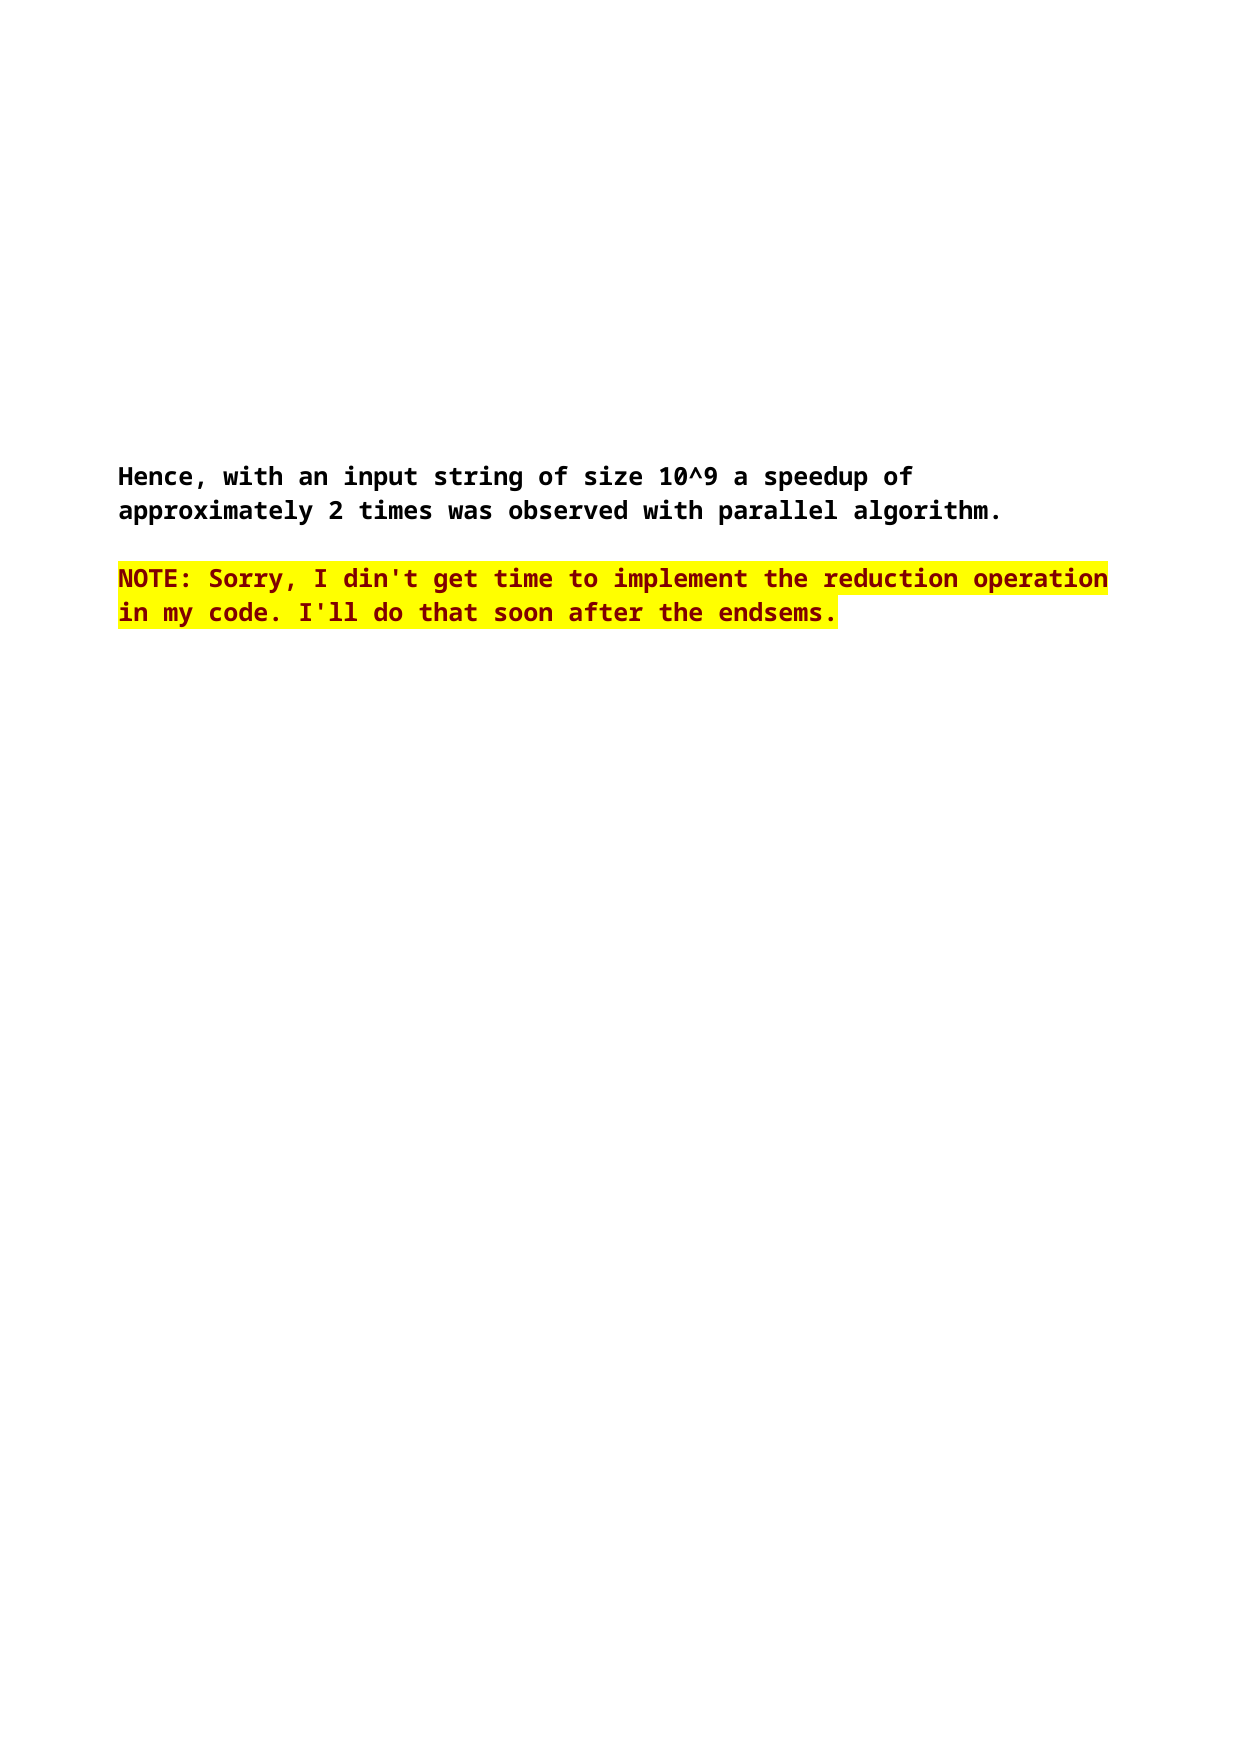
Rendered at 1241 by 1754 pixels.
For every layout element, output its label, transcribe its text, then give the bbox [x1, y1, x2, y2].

text Hence, with an input string of size 10^9 a speedup of approximately 2 times was observed with parallel algorithm. [118, 459, 1122, 527]
text NOTE: Sorry, I din't get time to implement the reduction operation in my code. I'll do that soon after the endsems. [118, 561, 1122, 629]
